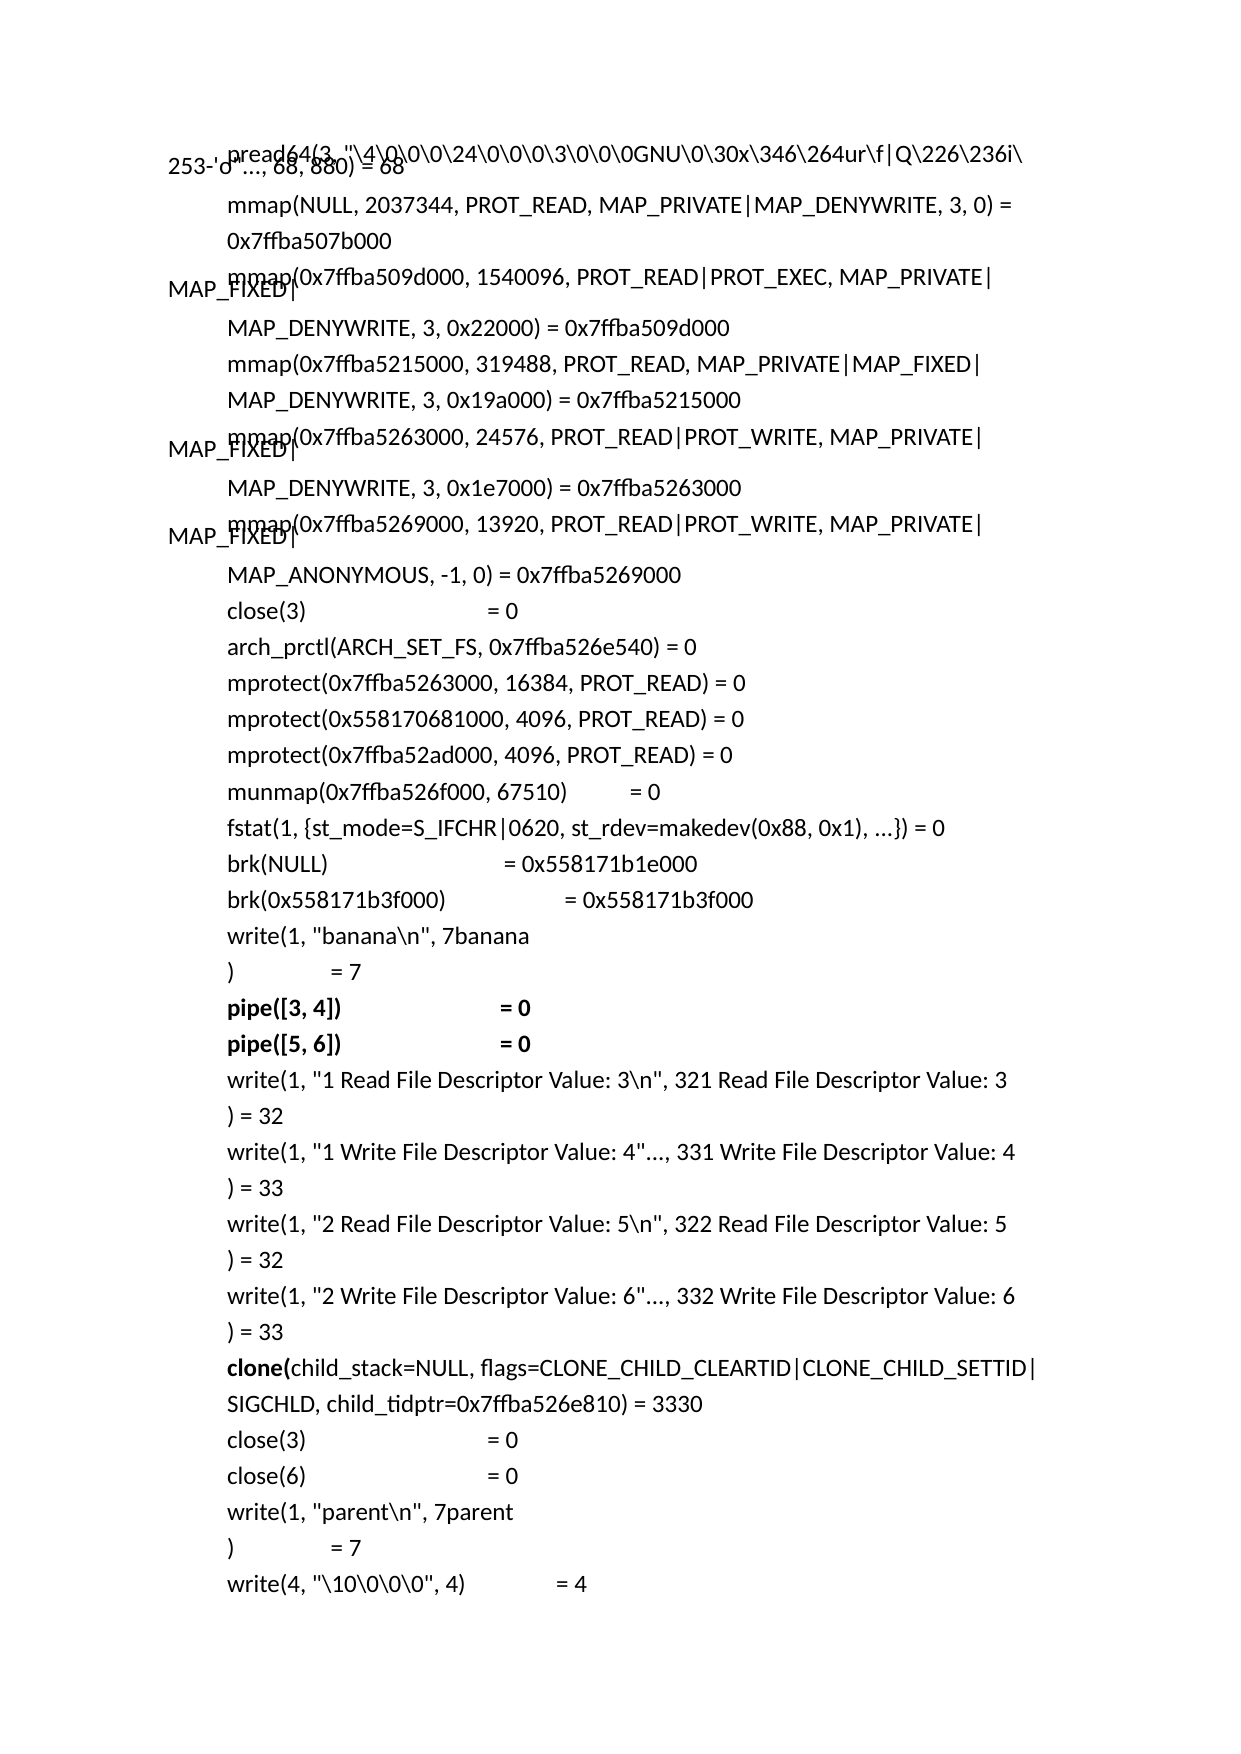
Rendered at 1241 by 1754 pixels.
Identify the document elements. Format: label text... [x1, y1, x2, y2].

text mmap(0x7ffba5215000, 319488, PROT_READ, MAP_PRIVATE|MAP_FIXED| [282, 361, 845, 376]
text close(3) = 0 [168, 1437, 1072, 1452]
text mmap(0x7ffba5263000, 24576, PROT_READ|PROT_WRITE, MAP_PRIVATE|MAP_FIXED| [168, 433, 1072, 463]
text ) = 33 [168, 1184, 231, 1199]
text clone(child_stack=NULL, flags=CLONE_CHILD_CLEARTID|CLONE_CHILD_SETTID| [798, 1364, 1031, 1380]
text munmap(0x7ffba526f000, 67510) = 0 [168, 788, 307, 803]
text close(3) = 0 [168, 608, 1072, 623]
text write(1, "2 Write File Descriptor Value: 6"..., 332 Write File Descriptor Value: 6 [168, 1292, 507, 1308]
text ) = 32 [168, 1112, 231, 1127]
text mprotect(0x7ffba5263000, 16384, PROT_READ) = 0 [168, 680, 249, 695]
text munmap(0x7ffba526f000, 67510) = 0 [563, 788, 1072, 803]
text pipe([5, 6]) = 0 [284, 1040, 329, 1055]
text arch_prctl(ARCH_SET_FS, 0x7ffba526e540) = 0 [168, 644, 285, 659]
text mmap(NULL, 2037344, PROT_READ, MAP_PRIVATE|MAP_DENYWRITE, 3, 0) = [282, 201, 747, 217]
text fstat(1, {st_mode=S_IFCHR|0620, st_rdev=makedev(0x88, 0x1), ...}) = 0 [504, 824, 754, 839]
text SIGCHLD, child_tidptr=0x7ffba526e810) = 3330 [168, 1401, 416, 1416]
text write(1, "1 Write File Descriptor Value: 4"..., 331 Write File Descriptor Value: 4 [168, 1148, 283, 1163]
text fstat(1, {st_mode=S_IFCHR|0620, st_rdev=makedev(0x88, 0x1), ...}) = 0 [168, 824, 276, 839]
text write(1, "parent\n", 7parent [168, 1509, 323, 1524]
text mmap(NULL, 2037344, PROT_READ, MAP_PRIVATE|MAP_DENYWRITE, 3, 0) = [749, 201, 1072, 217]
text brk(NULL) = 0x558171b1e000 [323, 860, 1072, 875]
text brk(0x558171b3f000) = 0x558171b3f000 [168, 896, 264, 911]
text brk(NULL) = 0x558171b1e000 [168, 860, 264, 875]
text write(1, "2 Read File Descriptor Value: 5\n", 322 Read File Descriptor Value: 5 [168, 1220, 502, 1236]
text ) = 32 [230, 1112, 1072, 1127]
text mmap(0x7ffba5215000, 319488, PROT_READ, MAP_PRIVATE|MAP_FIXED| [168, 361, 280, 376]
text clone(child_stack=NULL, flags=CLONE_CHILD_CLEARTID|CLONE_CHILD_SETTID| [509, 1364, 796, 1380]
text mprotect(0x558170681000, 4096, PROT_READ) = 0 [168, 716, 249, 731]
text write(1, "banana\n", 7banana [283, 932, 1072, 947]
text write(1, "2 Read File Descriptor Value: 5\n", 322 Read File Descriptor Value: 5 [881, 1220, 1072, 1236]
text pipe([3, 4]) = 0 [168, 1004, 228, 1019]
text write(1, "1 Write File Descriptor Value: 4"..., 331 Write File Descriptor Value: 4 [889, 1148, 1072, 1163]
text pread64(3, "\4\0\0\0\24\0\0\0\3\0\0\0GNU\0\30x\346\264ur\f|Q\226\236i\253-'o"..., 68, 880) = 68 [168, 150, 1072, 181]
text MAP_DENYWRITE, 3, 0x22000) = 0x7ffba509d000 [168, 325, 1072, 340]
text write(1, "2 Read File Descriptor Value: 5\n", 322 Read File Descriptor Value: 5 [504, 1220, 879, 1236]
text pipe([5, 6]) = 0 [168, 1040, 228, 1055]
text ) = 7 [168, 1545, 1072, 1560]
text pipe([5, 6]) = 0 [337, 1040, 1072, 1055]
text 0x7ffba507b000 [168, 237, 1072, 253]
text munmap(0x7ffba526f000, 67510) = 0 [322, 788, 564, 803]
text mmap(NULL, 2037344, PROT_READ, MAP_PRIVATE|MAP_DENYWRITE, 3, 0) = [168, 201, 280, 217]
text write(1, "banana\n", 7banana [168, 932, 283, 947]
text write(1, "parent\n", 7parent [325, 1509, 448, 1524]
text arch_prctl(ARCH_SET_FS, 0x7ffba526e540) = 0 [287, 644, 1072, 659]
text ) = 33 [168, 1328, 1072, 1344]
text write(4, "\10\0\0\0", 4) = 4 [168, 1581, 1072, 1596]
text mprotect(0x558170681000, 4096, PROT_READ) = 0 [251, 716, 1072, 731]
text MAP_DENYWRITE, 3, 0x1e7000) = 0x7ffba5263000 [168, 484, 550, 499]
text ) = 7 [230, 968, 1072, 983]
text fstat(1, {st_mode=S_IFCHR|0620, st_rdev=makedev(0x88, 0x1), ...}) = 0 [307, 824, 502, 839]
text pipe([3, 4]) = 0 [337, 1004, 1072, 1019]
text mmap(0x7ffba5215000, 319488, PROT_READ, MAP_PRIVATE|MAP_FIXED| [978, 361, 1072, 376]
text ) = 32 [168, 1256, 1072, 1272]
text write(1, "2 Write File Descriptor Value: 6"..., 332 Write File Descriptor Value: 6 [889, 1292, 1072, 1308]
text close(6) = 0 [168, 1473, 1072, 1488]
text brk(NULL) = 0x558171b1e000 [264, 860, 324, 875]
text write(1, "1 Read File Descriptor Value: 3\n", 321 Read File Descriptor Value: 3 [283, 1076, 502, 1091]
text brk(0x558171b3f000) = 0x558171b3f000 [441, 896, 1072, 911]
text mprotect(0x7ffba52ad000, 4096, PROT_READ) = 0 [168, 752, 249, 767]
text mmap(0x7ffba5269000, 13920, PROT_READ|PROT_WRITE, MAP_PRIVATE|MAP_FIXED| [168, 520, 1072, 551]
text mprotect(0x7ffba5263000, 16384, PROT_READ) = 0 [251, 680, 1072, 695]
text ) = 33 [230, 1184, 1072, 1199]
text write(1, "1 Read File Descriptor Value: 3\n", 321 Read File Descriptor Value: 3 [504, 1076, 879, 1091]
text pipe([3, 4]) = 0 [251, 1004, 276, 1019]
text mprotect(0x7ffba52ad000, 4096, PROT_READ) = 0 [251, 752, 1072, 767]
text write(1, "1 Write File Descriptor Value: 4"..., 331 Write File Descriptor Value: 4 [283, 1148, 507, 1163]
text mmap(0x7ffba5215000, 319488, PROT_READ, MAP_PRIVATE|MAP_FIXED| [847, 361, 976, 376]
text write(1, "1 Write File Descriptor Value: 4"..., 331 Write File Descriptor Value: 4 [509, 1148, 887, 1163]
text SIGCHLD, child_tidptr=0x7ffba526e810) = 3330 [418, 1401, 1072, 1416]
text write(1, "1 Read File Descriptor Value: 3\n", 321 Read File Descriptor Value: 3 [168, 1076, 283, 1091]
text MAP_ANONYMOUS, -1, 0) = 0x7ffba5269000 [168, 572, 1072, 587]
text clone(child_stack=NULL, flags=CLONE_CHILD_CLEARTID|CLONE_CHILD_SETTID| [168, 1364, 508, 1380]
text MAP_DENYWRITE, 3, 0x1e7000) = 0x7ffba5263000 [549, 484, 1072, 499]
text brk(0x558171b3f000) = 0x558171b3f000 [264, 896, 442, 911]
text pipe([5, 6]) = 0 [251, 1040, 276, 1055]
text MAP_DENYWRITE, 3, 0x19a000) = 0x7ffba5215000 [168, 397, 1072, 412]
text fstat(1, {st_mode=S_IFCHR|0620, st_rdev=makedev(0x88, 0x1), ...}) = 0 [904, 824, 1072, 839]
text write(1, "2 Write File Descriptor Value: 6"..., 332 Write File Descriptor Value: 6 [509, 1292, 887, 1308]
text pipe([3, 4]) = 0 [284, 1004, 329, 1019]
text fstat(1, {st_mode=S_IFCHR|0620, st_rdev=makedev(0x88, 0x1), ...}) = 0 [754, 824, 858, 839]
text write(1, "parent\n", 7parent [450, 1509, 1072, 1524]
text write(1, "1 Read File Descriptor Value: 3\n", 321 Read File Descriptor Value: 3 [881, 1076, 1072, 1091]
text ) = 7 [168, 968, 231, 983]
text mmap(0x7ffba509d000, 1540096, PROT_READ|PROT_EXEC, MAP_PRIVATE|MAP_FIXED| [168, 273, 1072, 304]
